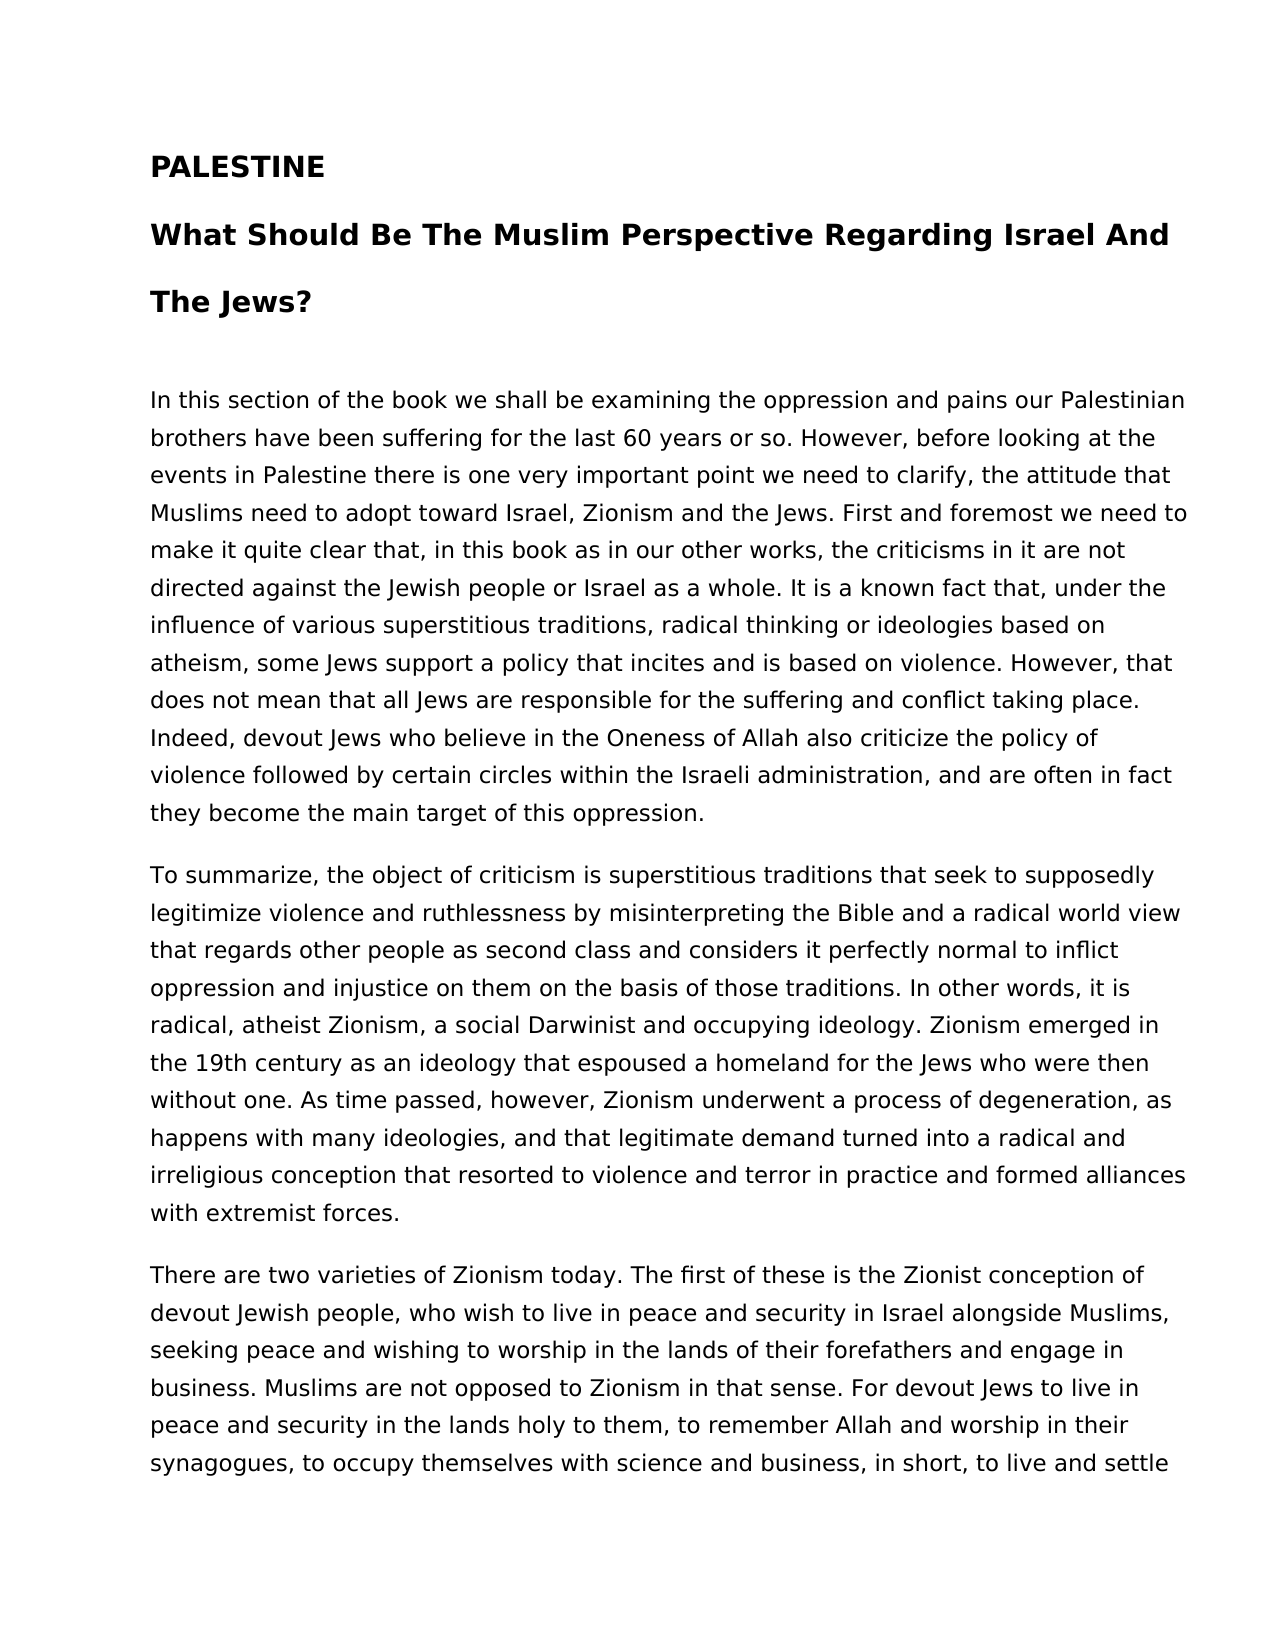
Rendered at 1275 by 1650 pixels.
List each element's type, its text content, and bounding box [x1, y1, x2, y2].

text In this section of the book we shall be examining the oppression and pains our Palestinian brothers have been suffering for the last 60 years or so. However, before looking at the events in Palestine there is one very important point we need to clarify, the attitude that Muslims need to adopt toward Israel, Zionism and the Jews. First and foremost we need to make it quite clear that, in this book as in our other works, the criticisms in it are not directed against the Jewish people or Israel as a whole. It is a known fact that, under the influence of various superstitious traditions, radical thinking or ideologies based on atheism, some Jews support a policy that incites and is based on violence. However, that does not mean that all Jews are responsible for the suffering and conflict taking place. Indeed, devout Jews who believe in the Oneness of Allah also criticize the policy of violence followed by certain circles within the Israeli administration, and are often in fact they become the main target of this oppression. [150, 379, 1200, 829]
text To summarize, the object of criticism is superstitious traditions that seek to supposedly legitimize violence and ruthlessness by misinterpreting the Bible and a radical world view that regards other people as second class and considers it perfectly normal to inflict oppression and injustice on them on the basis of those traditions. In other words, it is radical, atheist Zionism, a social Darwinist and occupying ideology. Zionism emerged in the 19th century as an ideology that espoused a homeland for the Jews who were then without one. As time passed, however, Zionism underwent a process of degeneration, as happens with many ideologies, and that legitimate demand turned into a radical and irreligious conception that resorted to violence and terror in practice and formed alliances with extremist forces. [150, 854, 1200, 1229]
text There are two varieties of Zionism today. The first of these is the Zionist conception of devout Jewish people, who wish to live in peace and security in Israel alongside Muslims, seeking peace and wishing to worship in the lands of their forefathers and engage in business. Muslims are not opposed to Zionism in that sense. For devout Jews to live in peace and security in the lands holy to them, to remember Allah and worship in their synagogues, to occupy themselves with science and business, in short, to live and settle [150, 1254, 1200, 1479]
subtitle PALESTINE What Should Be The Muslim Perspective Regarding Israel And The Jews? [150, 150, 1200, 320]
